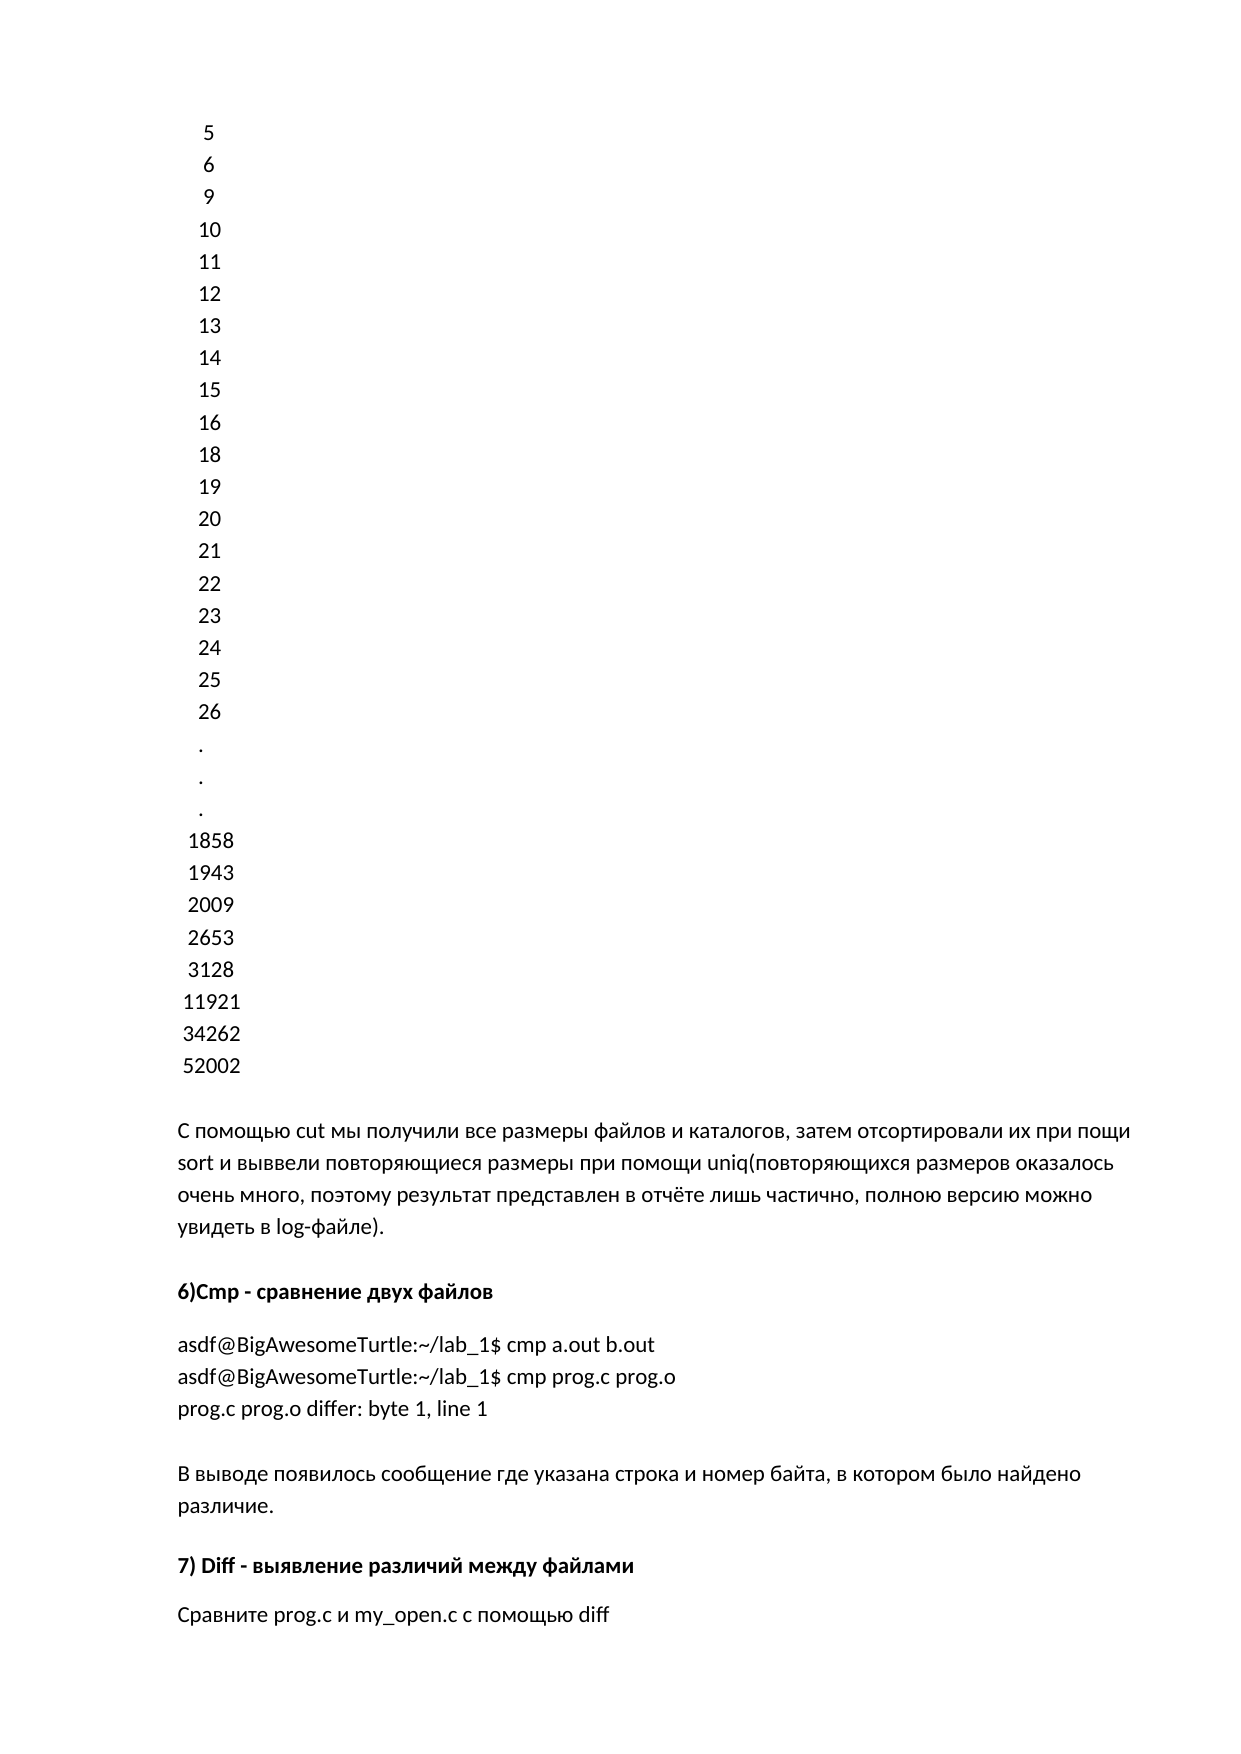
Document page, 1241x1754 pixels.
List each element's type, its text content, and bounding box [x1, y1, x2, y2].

text 6)Cmp - сравнение двух файлов [177, 1277, 1152, 1305]
text 9 [177, 182, 1152, 211]
text asdf@BigAwesomeTurtle:~/lab_1$ cmp prog.c prog.o [177, 1362, 1152, 1390]
text 22 [177, 569, 1152, 597]
text 1858 [177, 826, 1152, 854]
text 19 [177, 472, 1152, 500]
text C помощью cut мы получили все размеры файлов и каталогов, затем отсортировали их при пощи sort и выввели повторяющиеся размеры при помощи uniq(повторяющихся размеров оказалось очень много, поэтому результат представлен в отчёте лишь частично, полною версию можно увидеть в log-файле). [177, 1116, 1152, 1241]
text 16 [177, 408, 1152, 436]
text 1943 [177, 858, 1152, 886]
text 18 [177, 440, 1152, 468]
text prog.c prog.o differ: byte 1, line 1 [177, 1394, 1152, 1422]
text 2009 [177, 891, 1152, 919]
text 13 [177, 311, 1152, 339]
text 23 [177, 601, 1152, 629]
text asdf@BigAwesomeTurtle:~/lab_1$ cmp a.out b.out [177, 1330, 1152, 1358]
text 6 [177, 150, 1152, 178]
text . [177, 794, 1152, 822]
text В выводе появилось сообщение где указана строка и номер байта, в котором было найдено различие. [177, 1459, 1152, 1519]
text 34262 [177, 1019, 1152, 1047]
text 15 [177, 376, 1152, 404]
text 11921 [177, 987, 1152, 1015]
text 26 [177, 697, 1152, 726]
text 14 [177, 343, 1152, 371]
text 20 [177, 504, 1152, 532]
text 7) Diff - выявление различий между файлами [177, 1551, 1152, 1579]
text Сравните prog.c и my_open.c с помощью diff [177, 1600, 1152, 1628]
text 24 [177, 633, 1152, 661]
text 12 [177, 279, 1152, 307]
text 25 [177, 665, 1152, 693]
text . [177, 762, 1152, 790]
text 10 [177, 215, 1152, 243]
text 3128 [177, 955, 1152, 983]
text 11 [177, 247, 1152, 275]
text 5 [177, 118, 1152, 146]
text 2653 [177, 923, 1152, 951]
text 52002 [177, 1052, 1152, 1079]
text . [177, 730, 1152, 758]
text 21 [177, 537, 1152, 564]
